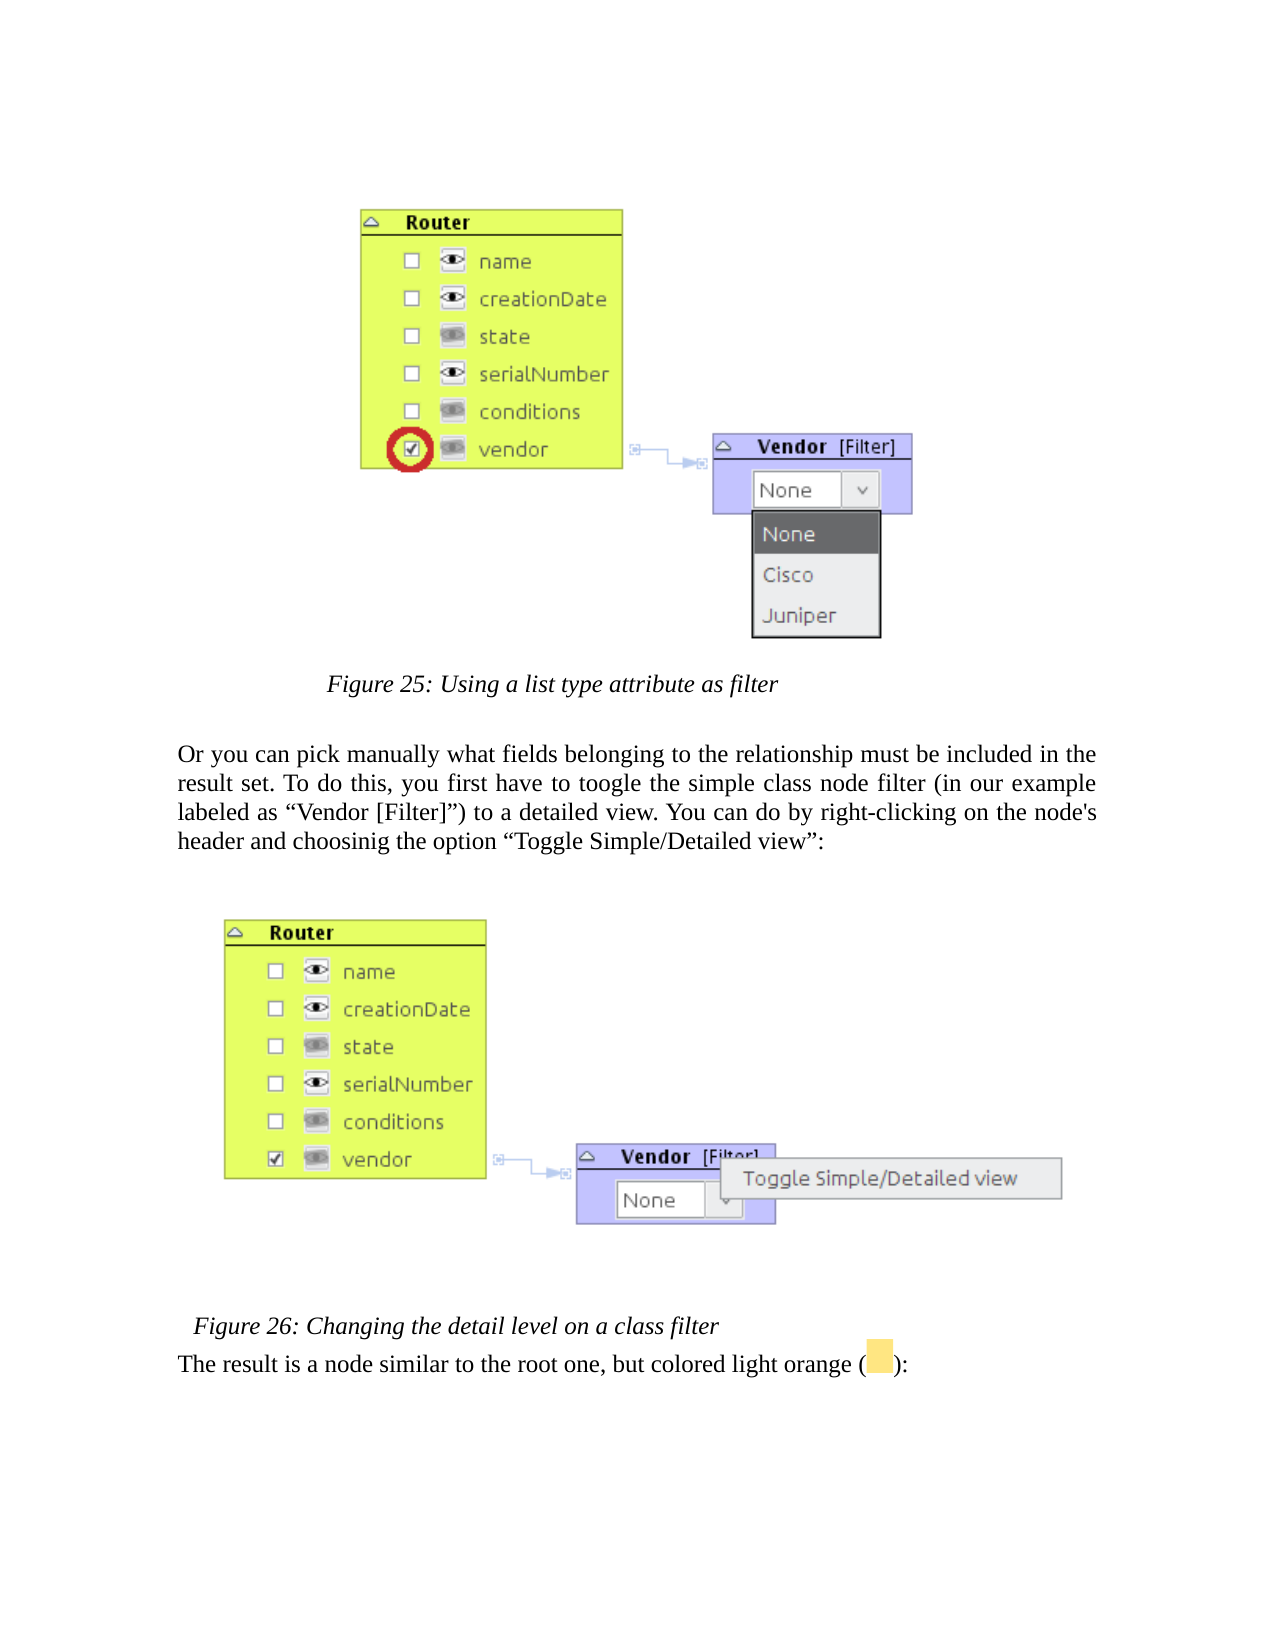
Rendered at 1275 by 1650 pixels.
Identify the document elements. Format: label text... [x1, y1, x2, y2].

text The result is a node similar to the root one, but colored light orange (): [177, 1164, 1098, 1378]
text Or you can pick manually what fields belonging to the relationship must be included in the result set. To do this, you first have to toogle the simple class node filter (in our example labeled as “Vendor [Filter]”) to a detailed view. You can do by right-clicking on the node's header and choosinig the option “Toggle Simple/Detailed view”: [177, 739, 1098, 854]
picture [193, 879, 1083, 1311]
picture [326, 189, 949, 670]
text Figure 25: Using a list type attribute as filter [327, 670, 948, 698]
picture [866, 1339, 894, 1373]
text Figure 26: Changing the detail level on a class filter [193, 1311, 1082, 1339]
